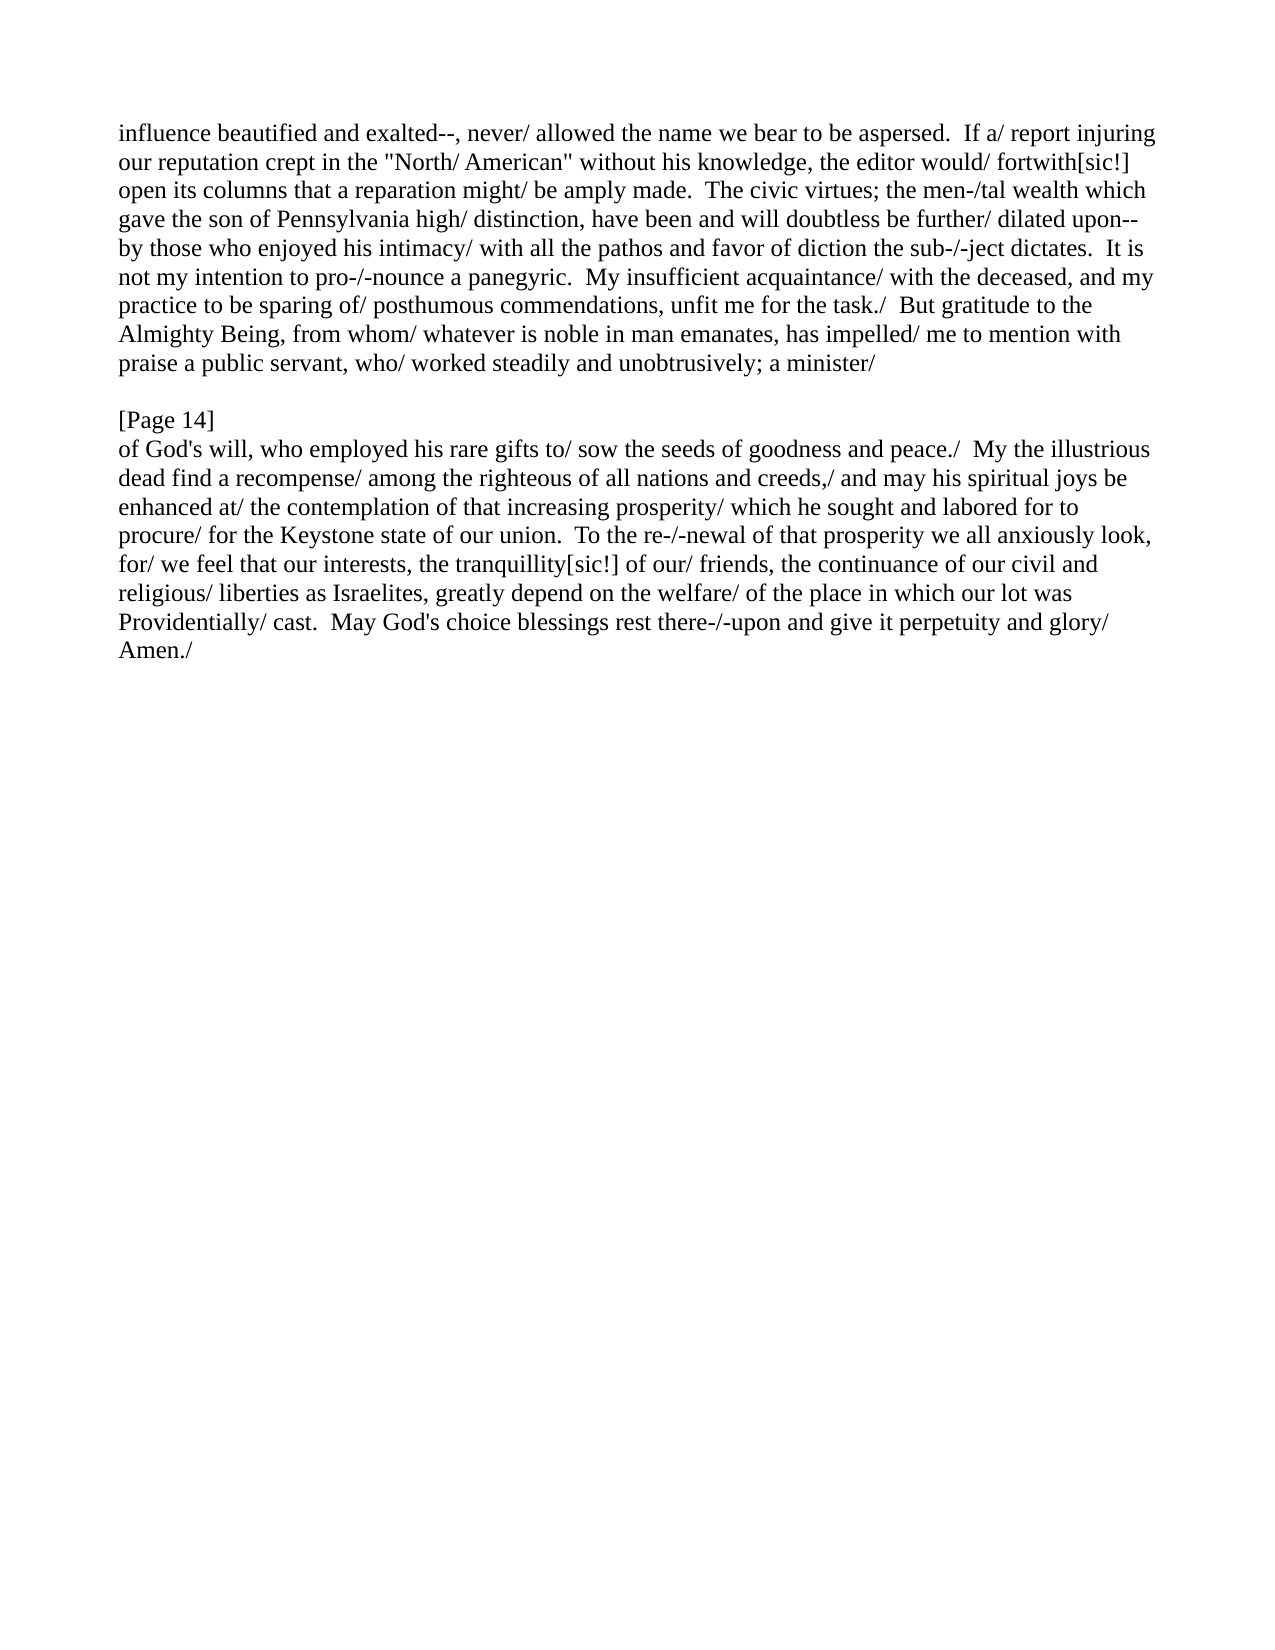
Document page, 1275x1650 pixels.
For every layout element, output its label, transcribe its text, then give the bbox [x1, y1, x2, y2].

text [Page 14] [118, 406, 1157, 434]
text influence beautified and exalted--, never/ allowed the name we bear to be aspersed. If a/ report injuring our reputation crept in the "North/ American" without his knowledge, the editor would/ fortwith[sic!] open its columns that a reparation might/ be amply made. The civic virtues; the men-/tal wealth which gave the son of Pennsylvania high/ distinction, have been and will doubtless be further/ dilated upon--by those who enjoyed his intimacy/ with all the pathos and favor of diction the sub-/-ject dictates. It is not my intention to pro-/-nounce a panegyric. My insufficient acquaintance/ with the deceased, and my practice to be sparing of/ posthumous commendations, unfit me for the task./ But gratitude to the Almighty Being, from whom/ whatever is noble in man emanates, has impelled/ me to mention with praise a public servant, who/ worked steadily and unobtrusively; a minister/ [118, 118, 1157, 377]
text of God's will, who employed his rare gifts to/ sow the seeds of goodness and peace./ My the illustrious dead find a recompense/ among the righteous of all nations and creeds,/ and may his spiritual joys be enhanced at/ the contemplation of that increasing prosperity/ which he sought and labored for to procure/ for the Keystone state of our union. To the re-/-newal of that prosperity we all anxiously look, for/ we feel that our interests, the tranquillity[sic!] of our/ friends, the continuance of our civil and religious/ liberties as Israelites, greatly depend on the welfare/ of the place in which our lot was Providentially/ cast. May God's choice blessings rest there-/-upon and give it perpetuity and glory/ Amen./ [118, 434, 1157, 664]
